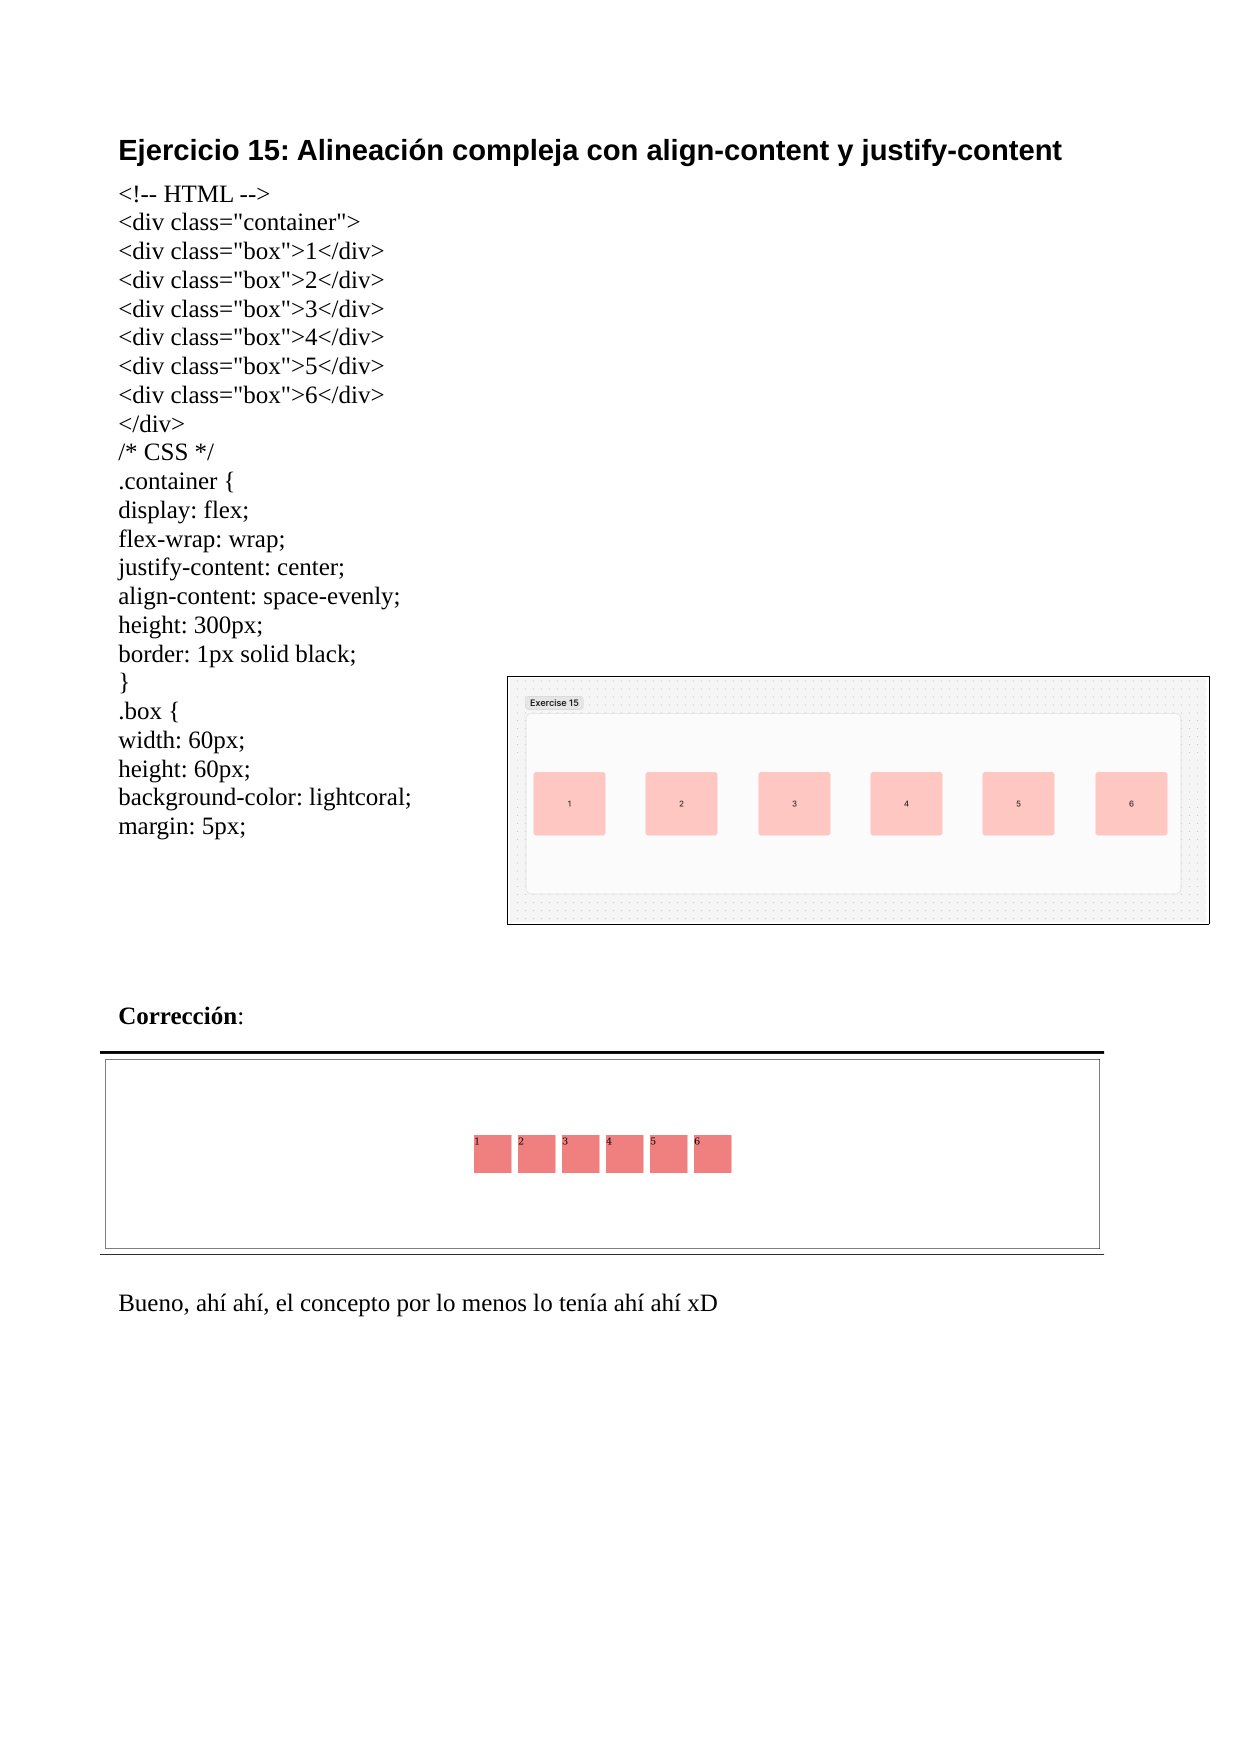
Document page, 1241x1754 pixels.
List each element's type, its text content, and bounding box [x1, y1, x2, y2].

picture [100, 1051, 1105, 1255]
text Corrección: Bueno, ahí ahí, el concepto por lo menos lo tenía ahí ahí xD [118, 1001, 1122, 1317]
picture [510, 678, 1206, 922]
table_header <!-- HTML --> <div class="container"> <div class="box">1</div> <div class="box">2</div> <div class="box">3</div> <div class="box">4</div> <div class="box">5</div> <div class="box">6</div> </div> /* CSS */ .container { display: flex; flex-wrap: wrap; justify-content: center; align-content: space-evenly; height: 300px; border: 1px solid black; } .box { width: 60px; height: 60px; background-color: lightcoral; margin: 5px; [118, 179, 1122, 840]
subtitle Ejercicio 15: Alineación compleja con align-content y justify-content [118, 133, 1122, 166]
table_header [508, 677, 1209, 924]
